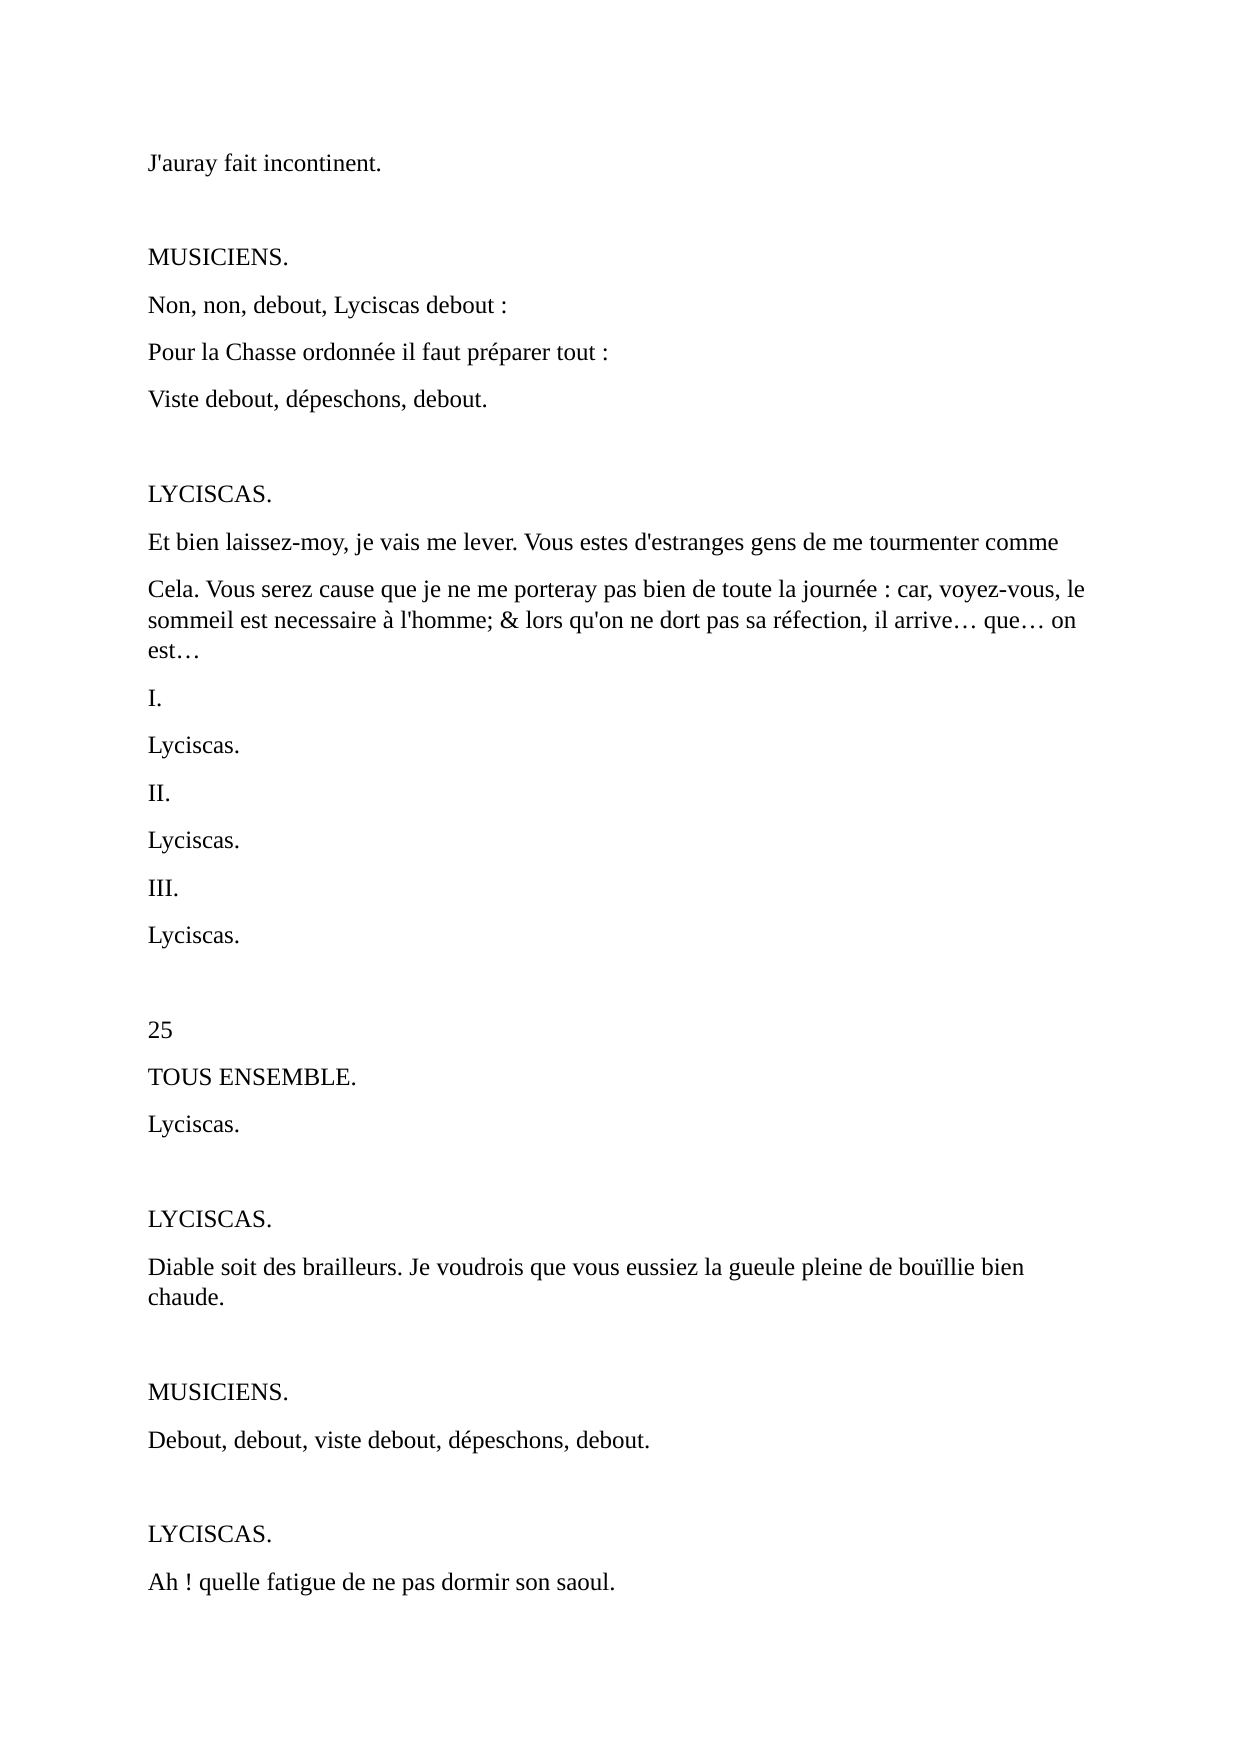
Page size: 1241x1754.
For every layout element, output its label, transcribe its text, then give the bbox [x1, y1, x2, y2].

text III. [148, 873, 1093, 901]
text MUSICIENS. [148, 1377, 1093, 1406]
text II. [148, 778, 1093, 807]
text LYCISCAS. [148, 1519, 1093, 1548]
text MUSICIENS. [148, 242, 1093, 271]
text Non, non, debout, Lyciscas debout : [148, 290, 1093, 318]
text I. [148, 683, 1093, 712]
text Cela. Vous serez cause que je ne me porteray pas bien de toute la journée : car, voyez-vous, le sommeil est necessaire à l'homme; & lors qu'on ne dort pas sa réfection, il arrive… que… on est… [148, 574, 1093, 664]
text Diable soit des brailleurs. Je voudrois que vous eussiez la gueule pleine de bouïllie bien chaude. [148, 1252, 1093, 1311]
text TOUS ENSEMBLE. [148, 1062, 1093, 1091]
text Lyciscas. [148, 1109, 1093, 1138]
text Debout, debout, viste debout, dépeschons, debout. [148, 1425, 1093, 1453]
text LYCISCAS. [148, 1204, 1093, 1233]
text Et bien laissez-moy, je vais me lever. Vous estes d'estranges gens de me tourmenter comme [148, 527, 1093, 556]
text Lyciscas. [148, 730, 1093, 759]
text 25 [148, 1015, 1093, 1043]
text Viste debout, dépeschons, debout. [148, 384, 1093, 413]
text Lyciscas. [148, 825, 1093, 854]
text J'auray fait incontinent. [148, 148, 1093, 176]
text LYCISCAS. [148, 479, 1093, 508]
text Lyciscas. [148, 920, 1093, 949]
text Pour la Chasse ordonnée il faut préparer tout : [148, 337, 1093, 366]
text Ah ! quelle fatigue de ne pas dormir son saoul. [148, 1567, 1093, 1596]
